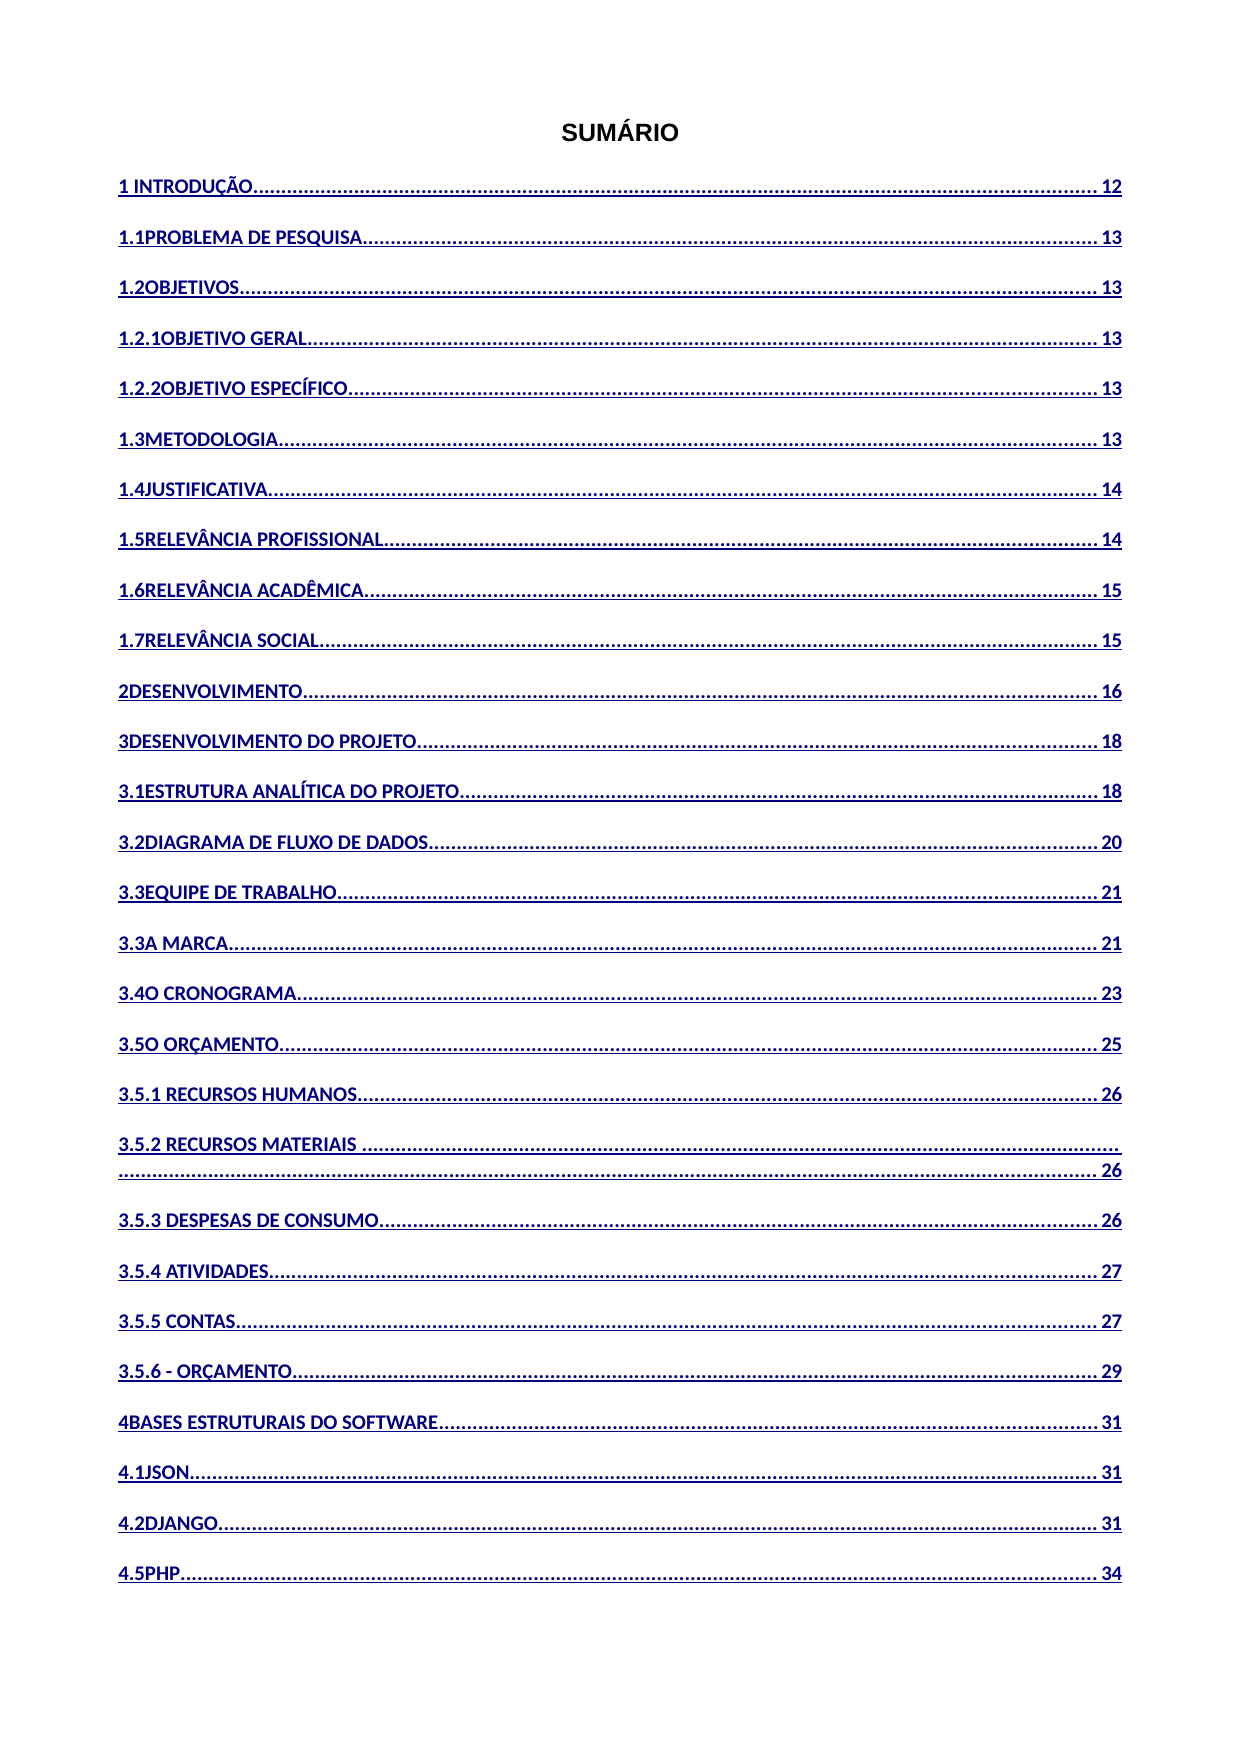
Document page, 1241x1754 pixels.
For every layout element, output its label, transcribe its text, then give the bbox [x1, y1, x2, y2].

text 1.5Relevância Profissional 14 [118, 527, 1122, 548]
text 1.4Justificativa 14 [118, 476, 1122, 498]
text 3.3Equipe de trabalho 21 [118, 879, 1122, 901]
text 3.1Estrutura analítica do projeto 18 [118, 779, 1122, 800]
text 3.5.6 - Orçamento 29 [118, 1359, 1122, 1380]
text 1.7Relevância Social 15 [118, 627, 1122, 649]
text 4BASES ESTRUTURAIS DO SOFTWARE 31 [118, 1409, 1122, 1431]
text 2DESENVOLVIMENTO 16 [118, 678, 1122, 700]
text 3.5.3 Despesas de consumo 26 [118, 1207, 1122, 1229]
text 4.5PHP 34 [118, 1560, 1122, 1582]
text 3.4O cronograma 23 [118, 980, 1122, 1002]
text 1.6Relevância Acadêmica 15 [118, 577, 1122, 599]
text 3.5.2 Recursos materiais 26 [118, 1155, 1122, 1179]
text 3.5.1 Recursos humanos 26 [118, 1081, 1122, 1103]
text 1.1Problema de Pesquisa 13 [118, 224, 1122, 246]
text 1.2.1Objetivo Geral 13 [118, 325, 1122, 347]
text 3.5.5 Contas 27 [118, 1308, 1122, 1330]
text 3.5.2 Recursos materiais 26 [118, 1132, 1122, 1153]
text 3.5O orçamento 25 [118, 1031, 1122, 1053]
text SUMÁRIO [118, 118, 1122, 147]
text 3DESENVOLVIMENTO DO PROJETO 18 [118, 728, 1122, 750]
text 1.3Metodologia 13 [118, 426, 1122, 448]
text 3.3A marca 21 [118, 930, 1122, 952]
text 1.2Objetivos 13 [118, 274, 1122, 296]
text 1 INTRODUÇÃO 12 [118, 174, 1122, 195]
text 4.2Django 31 [118, 1510, 1122, 1532]
text 3.2Diagrama de Fluxo de Dados 20 [118, 829, 1122, 851]
text 1.2.2Objetivo Específico 13 [118, 375, 1122, 397]
text 4.1JSON 31 [118, 1459, 1122, 1481]
text 3.5.4 Atividades 27 [118, 1258, 1122, 1280]
